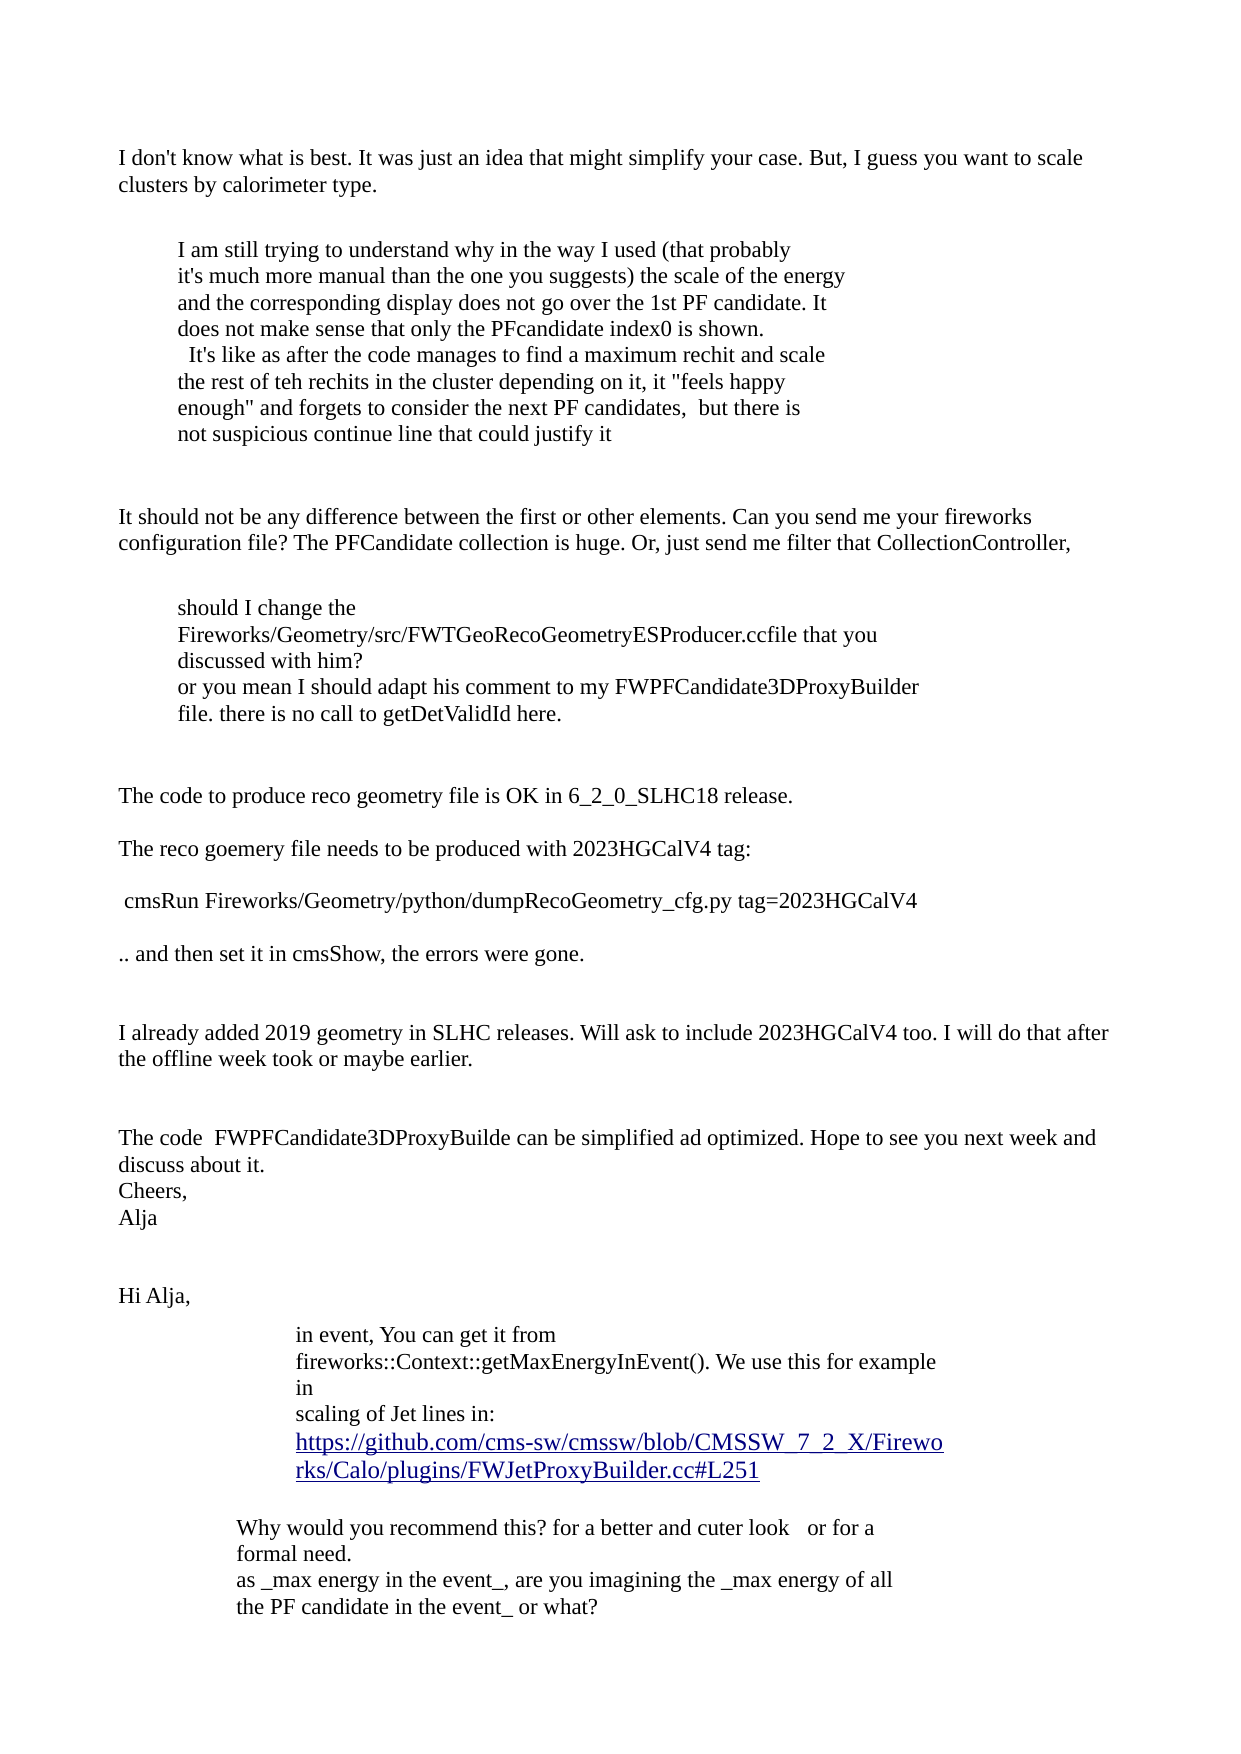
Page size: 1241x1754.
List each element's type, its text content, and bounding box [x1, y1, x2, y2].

text should I change the Fireworks/Geometry/src/FWTGeoRecoGeometryESProducer.ccfile that you discussed with him? or you mean I should adapt his comment to my FWPFCandidate3DProxyBuilder file. there is no call to getDetValidId here. [177, 594, 1063, 726]
text The code to produce reco geometry file is OK in 6_2_0_SLHC18 release. The reco goemery file needs to be produced with 2023HGCalV4 tag: cmsRun Fireworks/Geometry/python/dumpRecoGeometry_cfg.py tag=2023HGCalV4 .. and then set it in cmsShow, the errors were gone. I already added 2019 geometry in SLHC releases. Will ask to include 2023HGCalV4 too. I will do that after the offline week took or maybe earlier. The code FWPFCandidate3DProxyBuilde can be simplified ad optimized. Hope to see you next week and discuss about it. Cheers, Alja Hi Alja, [118, 756, 1122, 1309]
text Why would you recommend this? for a better and cuter look or for a formal need. as _max energy in the event_, are you imagining the _max energy of all the PF candidate in the event_ or what? [236, 1514, 1004, 1619]
text It should not be any difference between the first or other elements. Can you send me your fireworks configuration file? The PFCandidate collection is huge. Or, just send me filter that CollectionController, [118, 476, 1122, 582]
text I don't know what is best. It was just an idea that might simplify your case. But, I guess you want to scale clusters by calorimeter type. [118, 118, 1122, 223]
text in event, You can get it from fireworks::Context::getMaxEnergyInEvent(). We use this for example in scaling of Jet lines in: https://github.com/cms-sw/cmssw/blob/CMSSW_7_2_X/Fireworks/Calo/plugins/FWJetProxyBuilder.cc#L251 [295, 1321, 945, 1484]
text I am still trying to understand why in the way I used (that probably it's much more manual than the one you suggests) the scale of the energy and the corresponding display does not go over the 1st PF candidate. It does not make sense that only the PFcandidate index0 is shown. It's like as after the code manages to find a maximum rechit and scale the rest of teh rechits in the cluster depending on it, it "feels happy enough" and forgets to consider the next PF candidates, but there is not suspicious continue line that could justify it [177, 236, 1063, 447]
